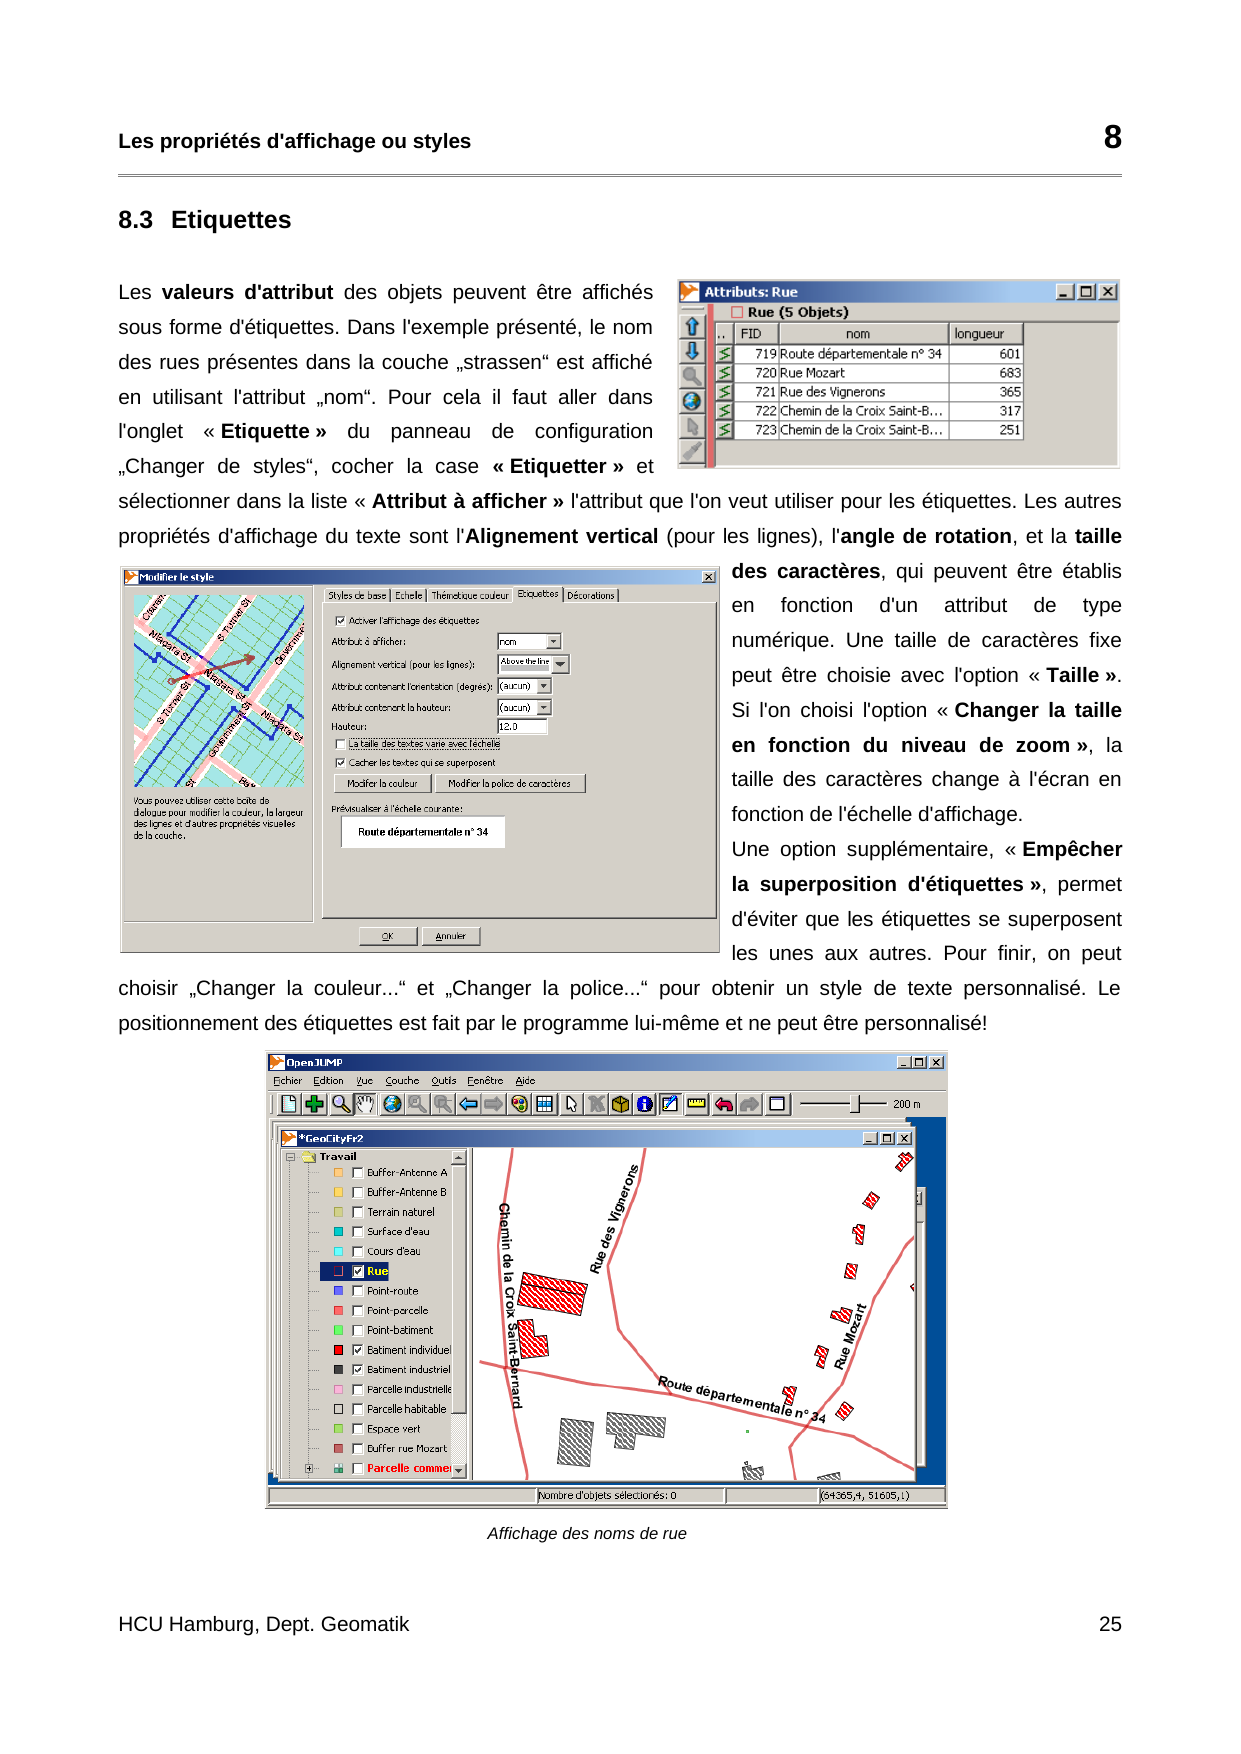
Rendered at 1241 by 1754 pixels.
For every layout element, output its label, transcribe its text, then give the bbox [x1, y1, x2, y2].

picture [677, 279, 1121, 469]
text Affichage des noms de rue [118, 1046, 1122, 1544]
text Les valeurs d'attribut des objets peuvent être affichés sous forme d'étiquettes. Dans l'exemple présenté, le nom des rues présentes dans la couche „strassen“ est affiché en utilisant l'attribut „nom“. Pour cela il faut aller dans l'onglet « Etiquette » du panneau de configuration „Changer de styles“, cocher la case « Etiquetter » et sélectionner dans la liste « Attribut à afficher » l'attribut que l'on veut utiliser pour les étiquettes. Les autres propriétés d'affichage du texte sont l'Alignement vertical (pour les lignes), l'angle de rotation, et la taille des caractères, qui peuvent être établis en fonction d'un attribut de type numérique. Une taille de caractères fixe peut être choisie avec l'option « Taille ». Si l'on choisi l'option « Changer la taille en fonction du niveau de zoom », la taille des caractères change à l'écran en fonction de l'échelle d'affichage. [118, 281, 1122, 826]
subtitle Etiquettes [118, 206, 1122, 234]
picture [120, 566, 720, 953]
picture [264, 1050, 948, 1509]
text Une option supplémentaire, « Empêcher la superposition d'étiquettes », permet d'éviter que les étiquettes se superposent les unes aux autres. Pour finir, on peut choisir „Changer la couleur...“ et „Changer la police...“ pour obtenir un style de texte personnalisé. Le positionnement des étiquettes est fait par le programme lui-même et ne peut être personnalisé! [118, 838, 1122, 1035]
